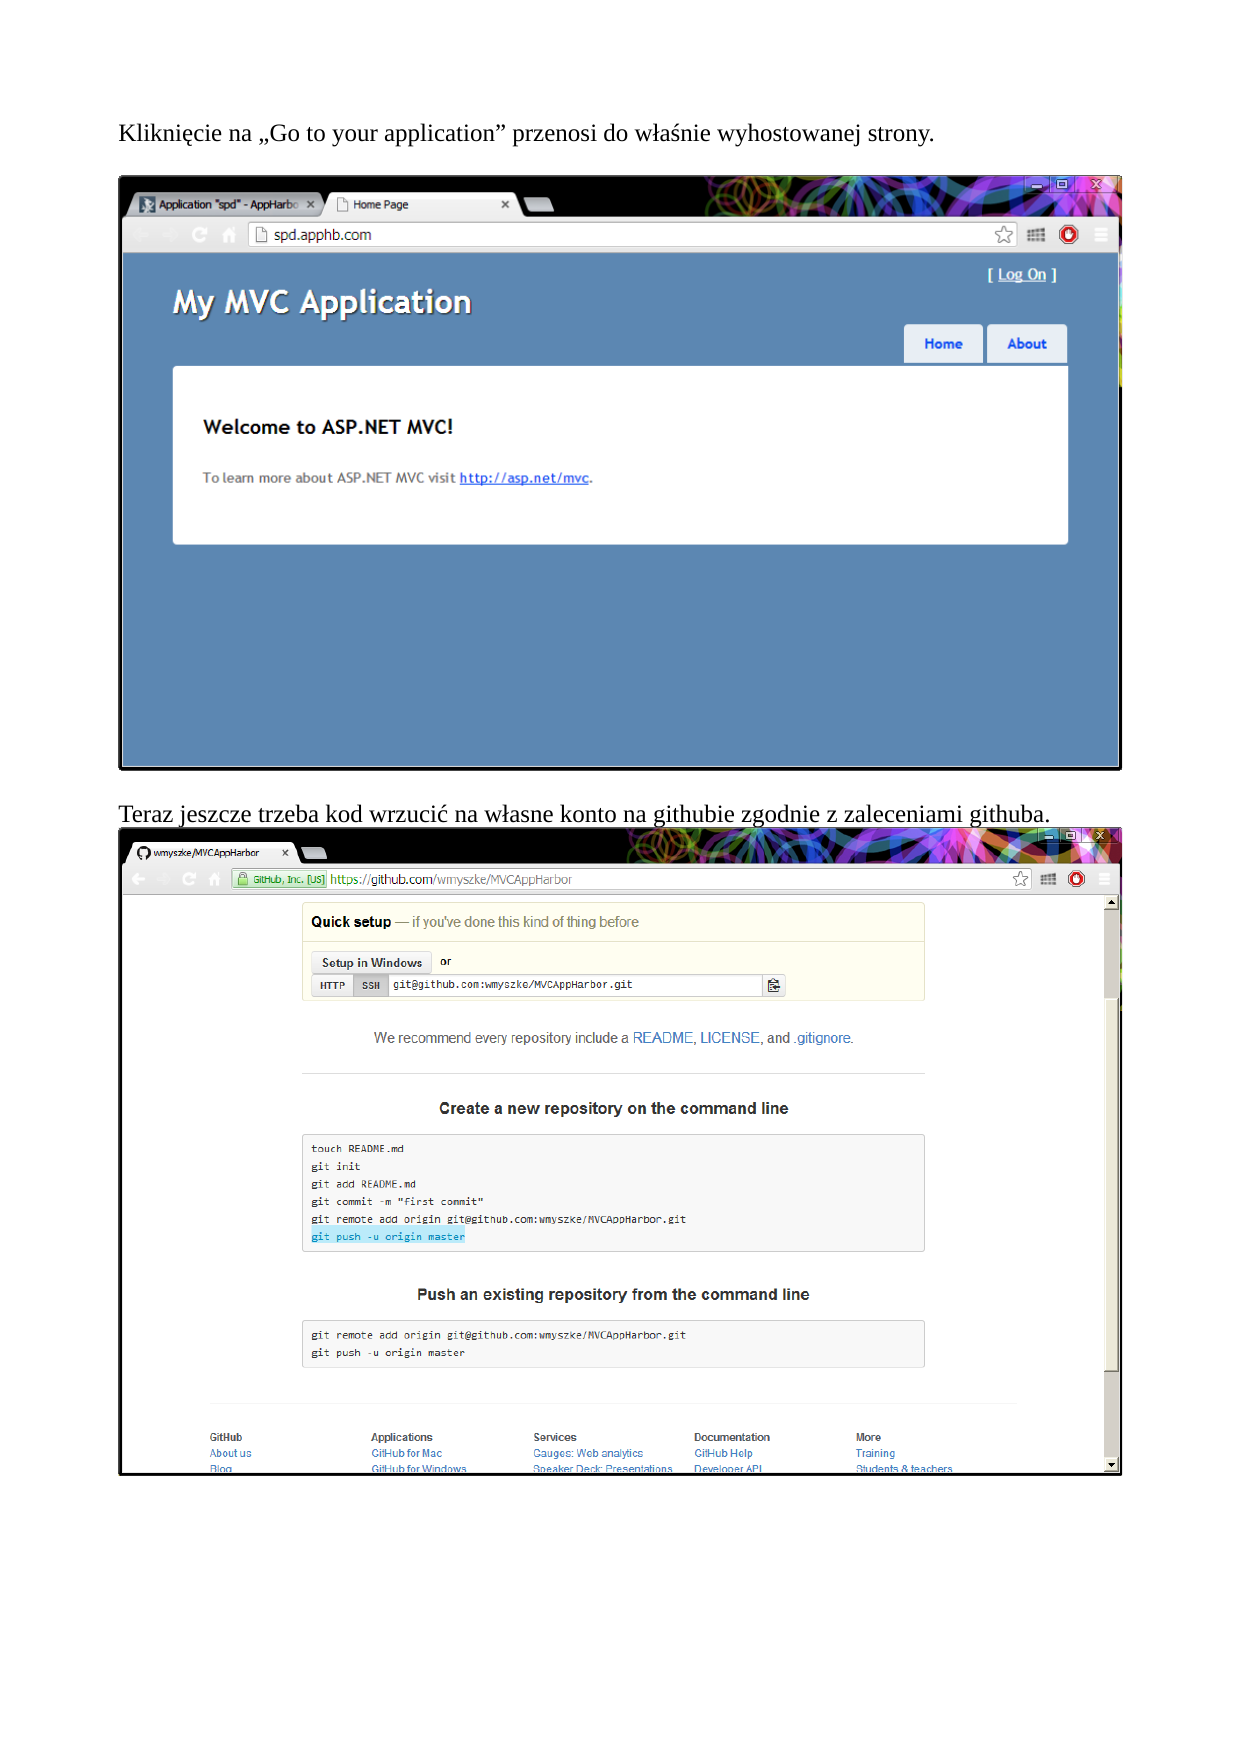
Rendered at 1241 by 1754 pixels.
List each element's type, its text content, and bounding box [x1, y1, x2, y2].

text Teraz jeszcze trzeba kod wrzucić na własne konto na githubie zgodnie z zaleceniami githuba. [118, 799, 1122, 827]
picture [118, 175, 1123, 771]
picture [118, 827, 1123, 1476]
text Kliknięcie na „Go to your application” przenosi do właśnie wyhostowanej strony. [118, 118, 1122, 147]
